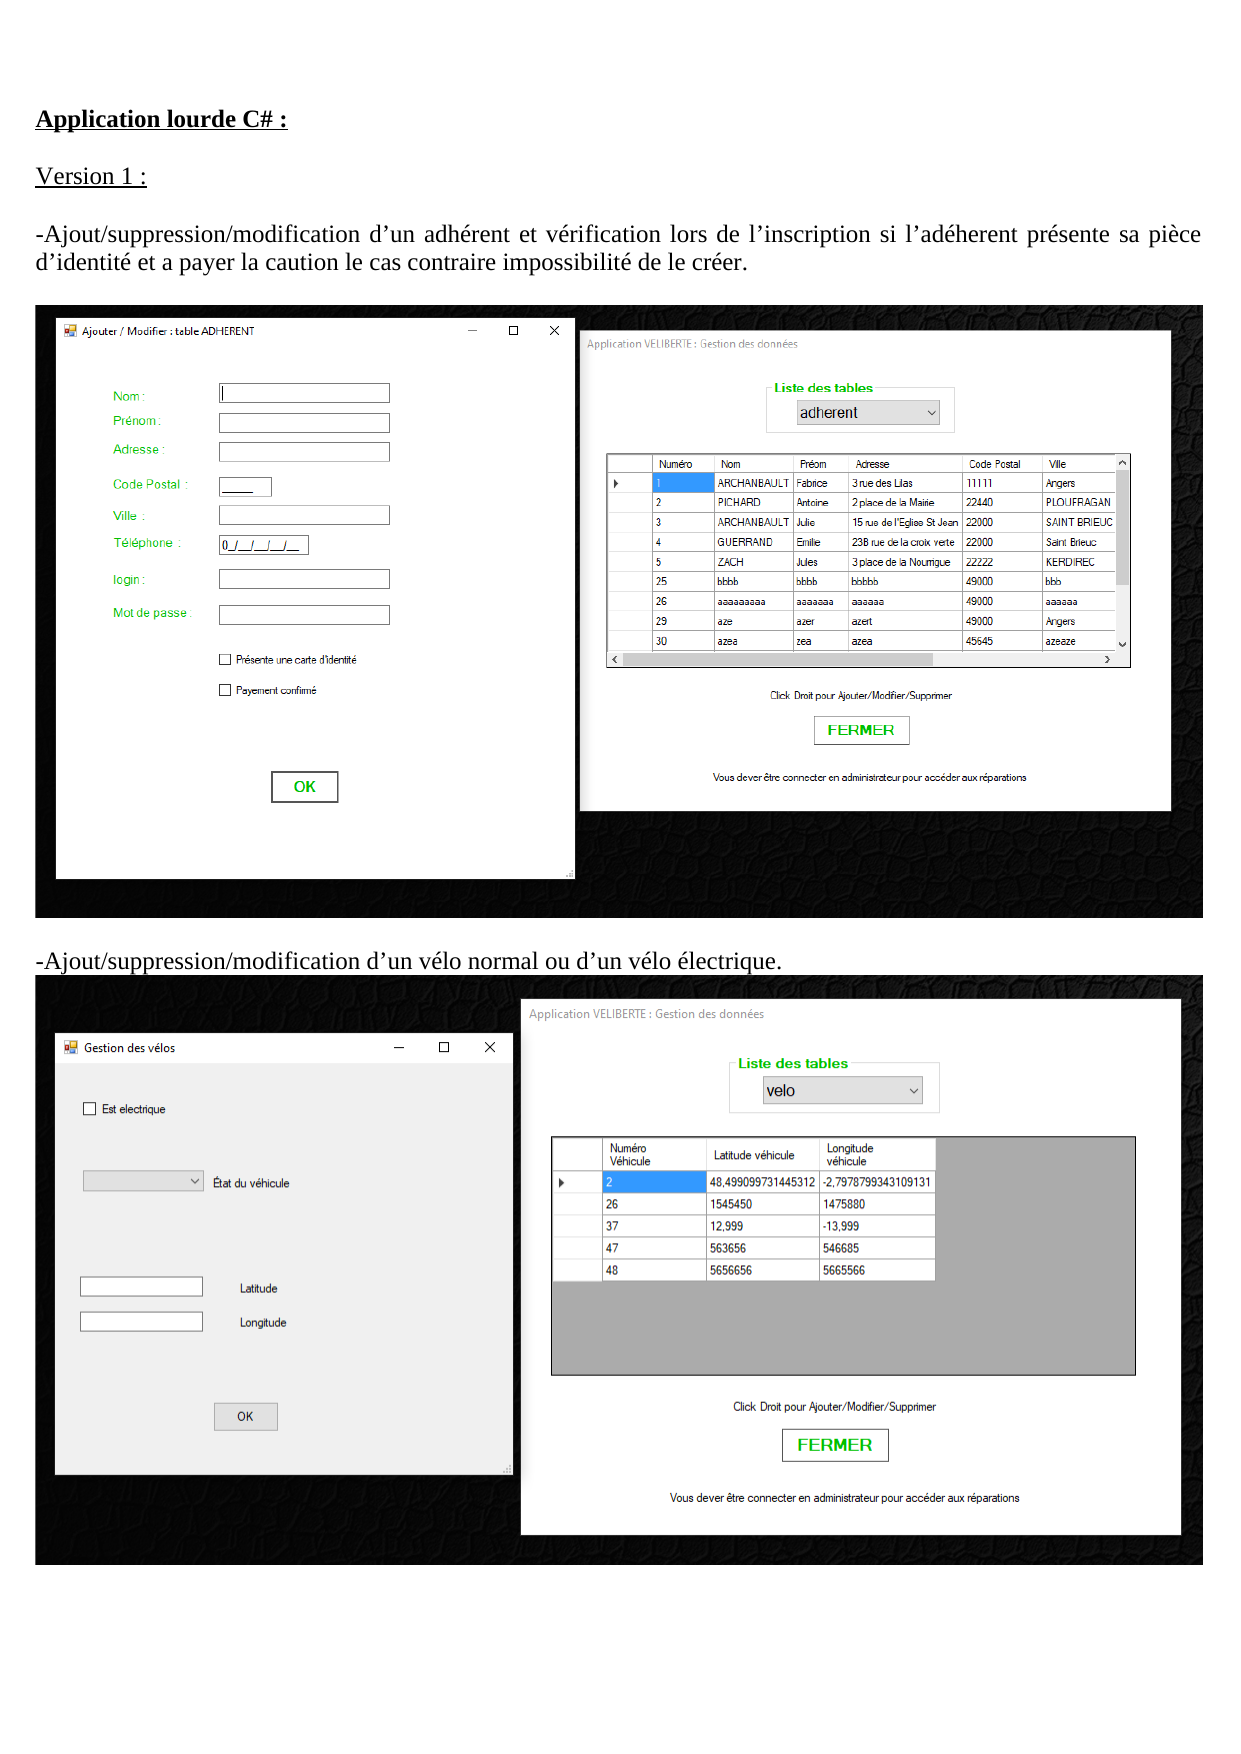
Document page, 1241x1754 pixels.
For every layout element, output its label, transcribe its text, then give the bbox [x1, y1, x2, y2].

subtitle Version 1 : [35, 161, 1203, 190]
picture [35, 975, 1203, 1565]
picture [35, 305, 1203, 918]
subtitle -Ajout/suppression/modification d’un vélo normal ou d’un vélo électrique. [35, 946, 1203, 975]
subtitle Application lourde C# : [35, 104, 1203, 132]
subtitle -Ajout/suppression/modification d’un adhérent et vérification lors de l’inscription si l’adéherent présente sa pièce d’identité et a payer la caution le cas contraire impossibilité de le créer. [35, 219, 1203, 276]
